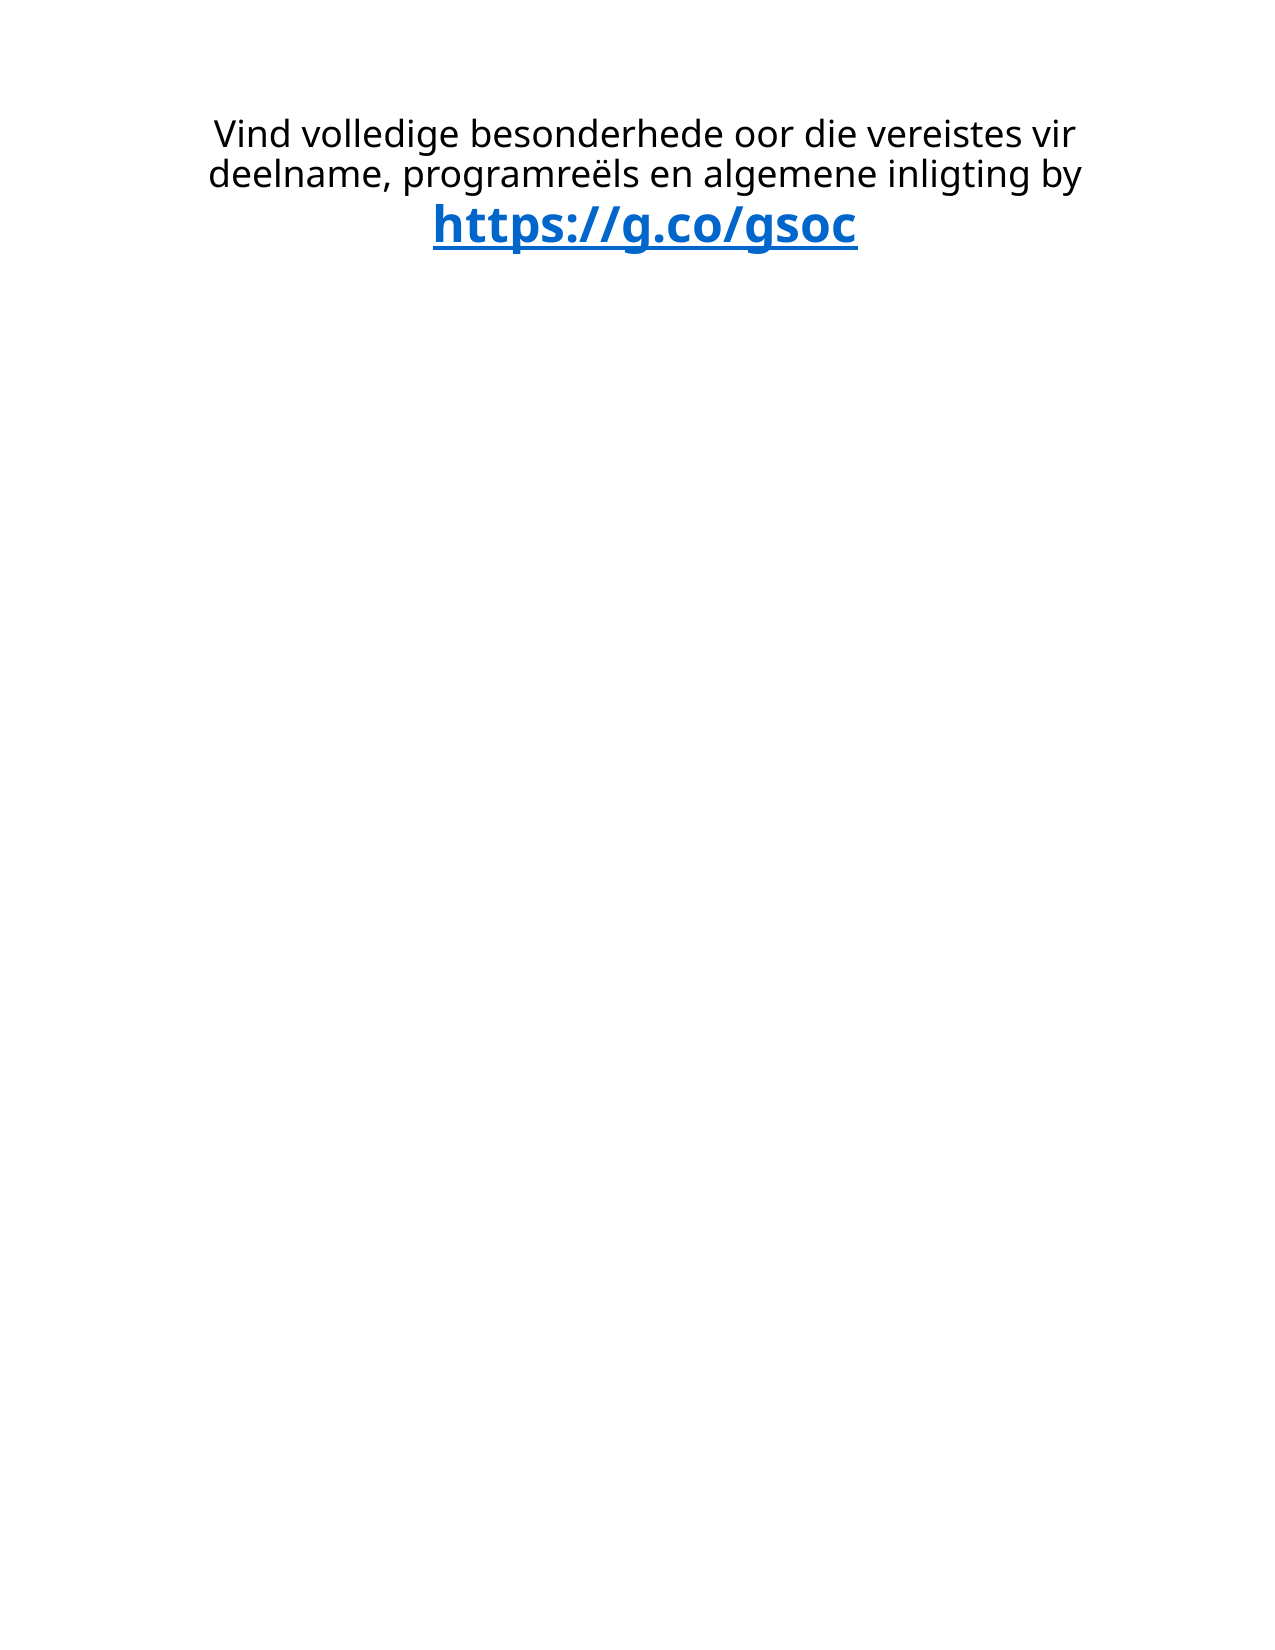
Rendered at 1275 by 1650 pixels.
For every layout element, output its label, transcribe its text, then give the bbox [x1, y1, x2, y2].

text Vind volledige besonderhede oor die vereistes vir deelname, programreëls en algemene inligting by https://g.co/gsoc [165, 112, 1125, 257]
